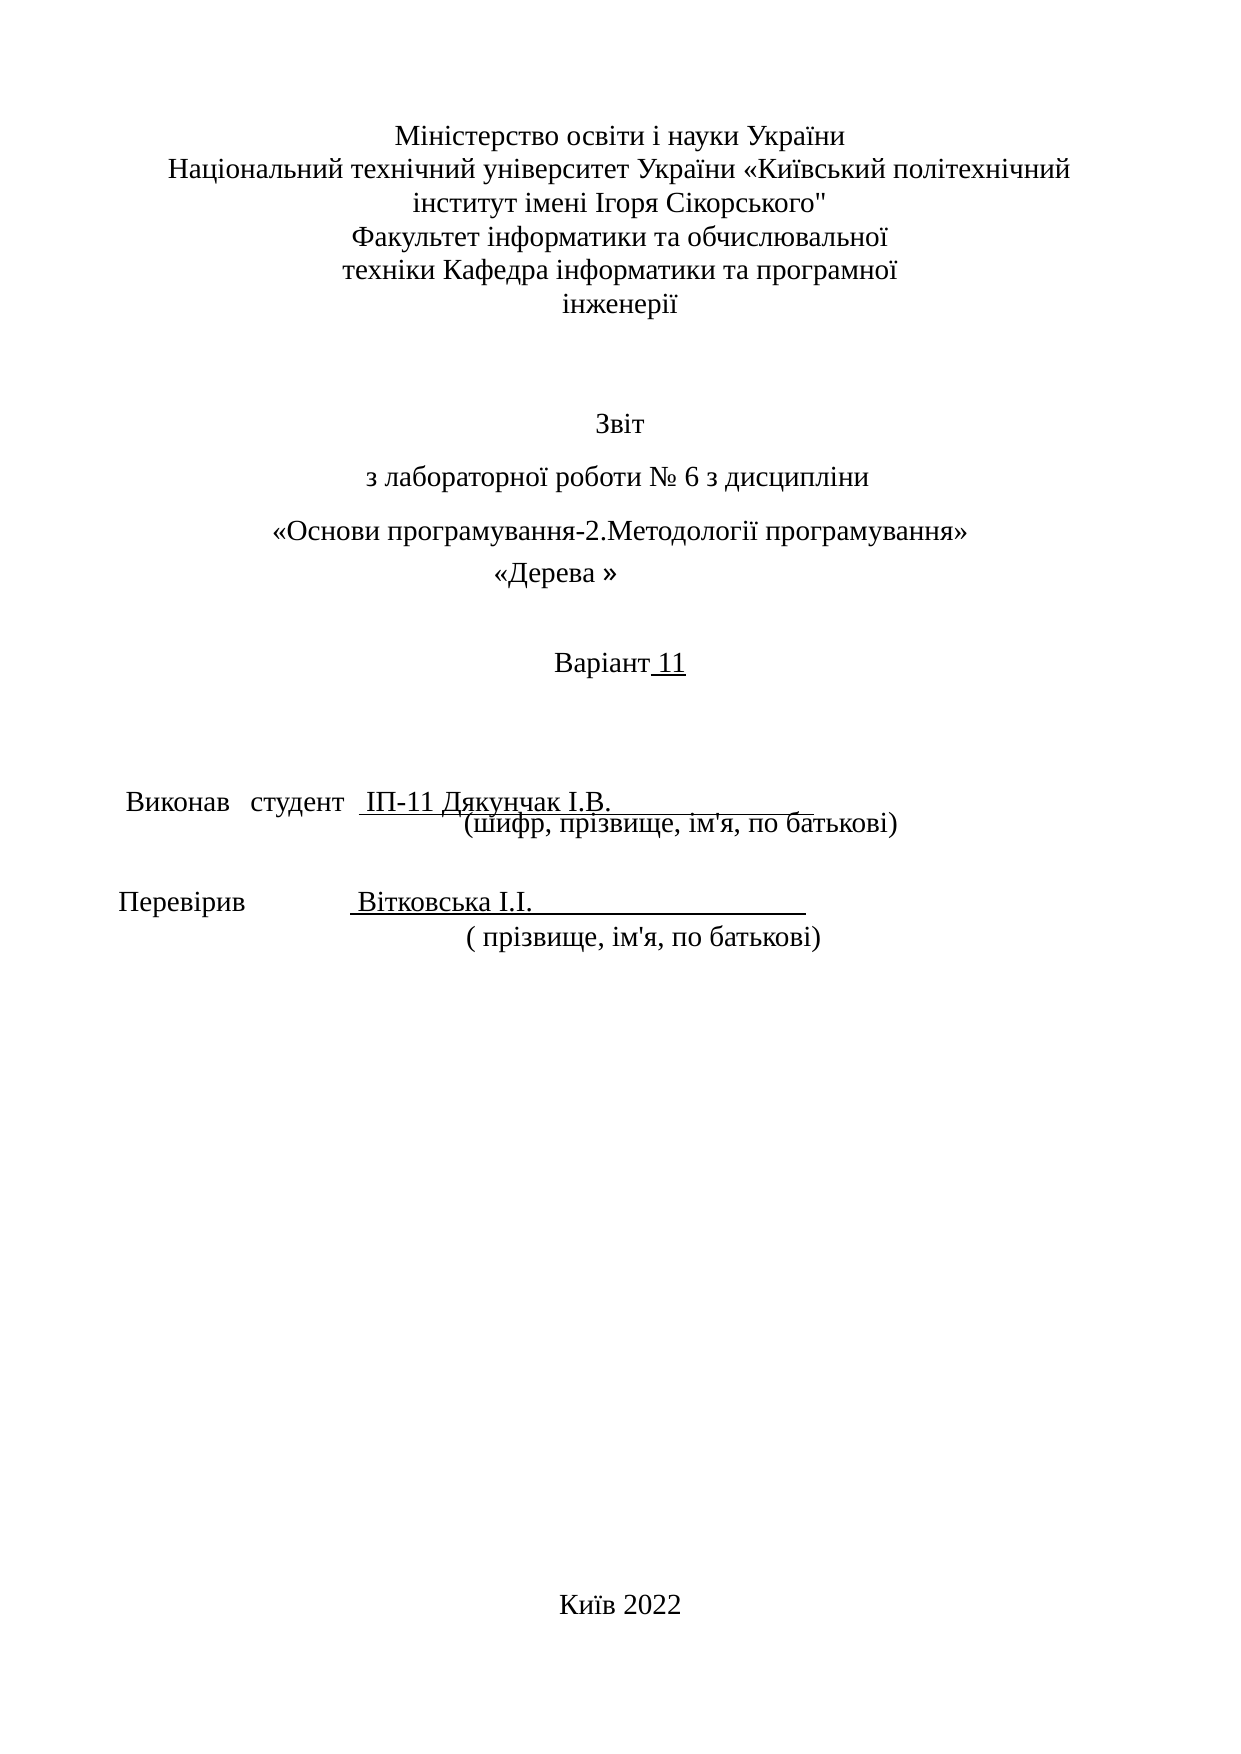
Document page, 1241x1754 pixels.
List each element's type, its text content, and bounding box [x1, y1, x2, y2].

text Перевірив Вітковська І.І. [118, 889, 1122, 917]
text ( прізвище, ім'я, по батькові) [816, 931, 1122, 950]
text Національний технічний університет України «Київський політехнічний інститут імені Ігоря Сікорського" [123, 152, 1115, 219]
text «Дерева » [118, 551, 817, 591]
text (шифр, прізвище, ім'я, по батькові) [893, 817, 1122, 836]
text техніки Кафедра інформатики та програмної інженерії [294, 252, 945, 319]
text Звіт [123, 406, 1116, 440]
text Факультет інформатики та обчислювальної [294, 219, 945, 252]
subtitle Міністерство освіти і науки України [123, 118, 1116, 152]
text ( прізвище, ім'я, по батькові) [470, 931, 817, 950]
text Варіант 11 [422, 645, 817, 679]
text Виконав студент ІП-11 Дякунчак І.В. [118, 789, 1122, 817]
text (шифр, прізвище, ім'я, по батькові) [522, 817, 894, 836]
text з лабораторної роботи № 6 з дисципліни [118, 459, 1116, 493]
text «Основи програмування-2.Методології програмування» [123, 513, 1116, 546]
text Київ 2022 [118, 1587, 1122, 1621]
text (шифр, прізвище, ім'я, по батькові) [467, 817, 519, 836]
